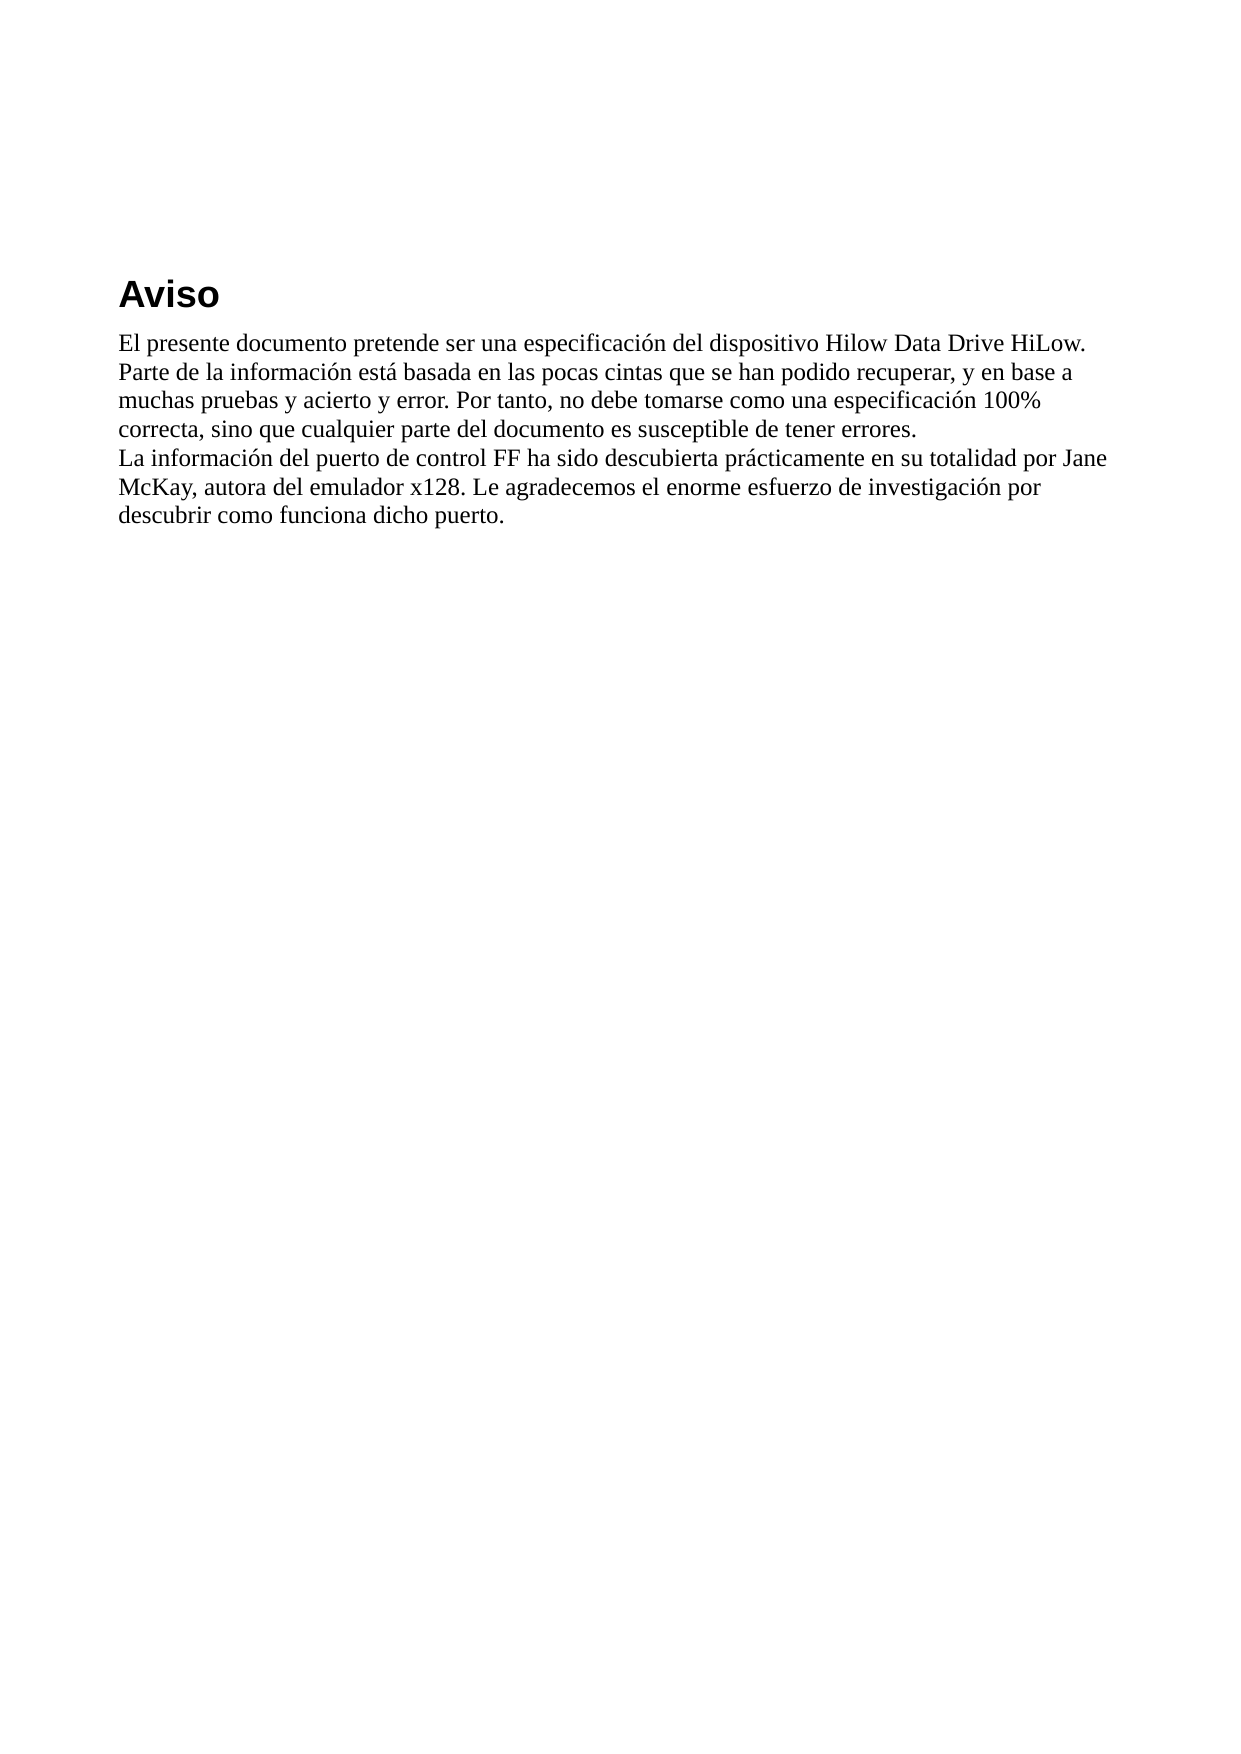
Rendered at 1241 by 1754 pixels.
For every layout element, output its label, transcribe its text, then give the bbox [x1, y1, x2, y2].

subtitle Aviso [118, 272, 1122, 316]
text El presente documento pretende ser una especificación del dispositivo Hilow Data Drive HiLow. Parte de la información está basada en las pocas cintas que se han podido recuperar, y en base a muchas pruebas y acierto y error. Por tanto, no debe tomarse como una especificación 100% correcta, sino que cualquier parte del documento es susceptible de tener errores. [118, 328, 1122, 443]
text La información del puerto de control FF ha sido descubierta prácticamente en su totalidad por Jane McKay, autora del emulador x128. Le agradecemos el enorme esfuerzo de investigación por descubrir como funciona dicho puerto. [118, 443, 1122, 529]
